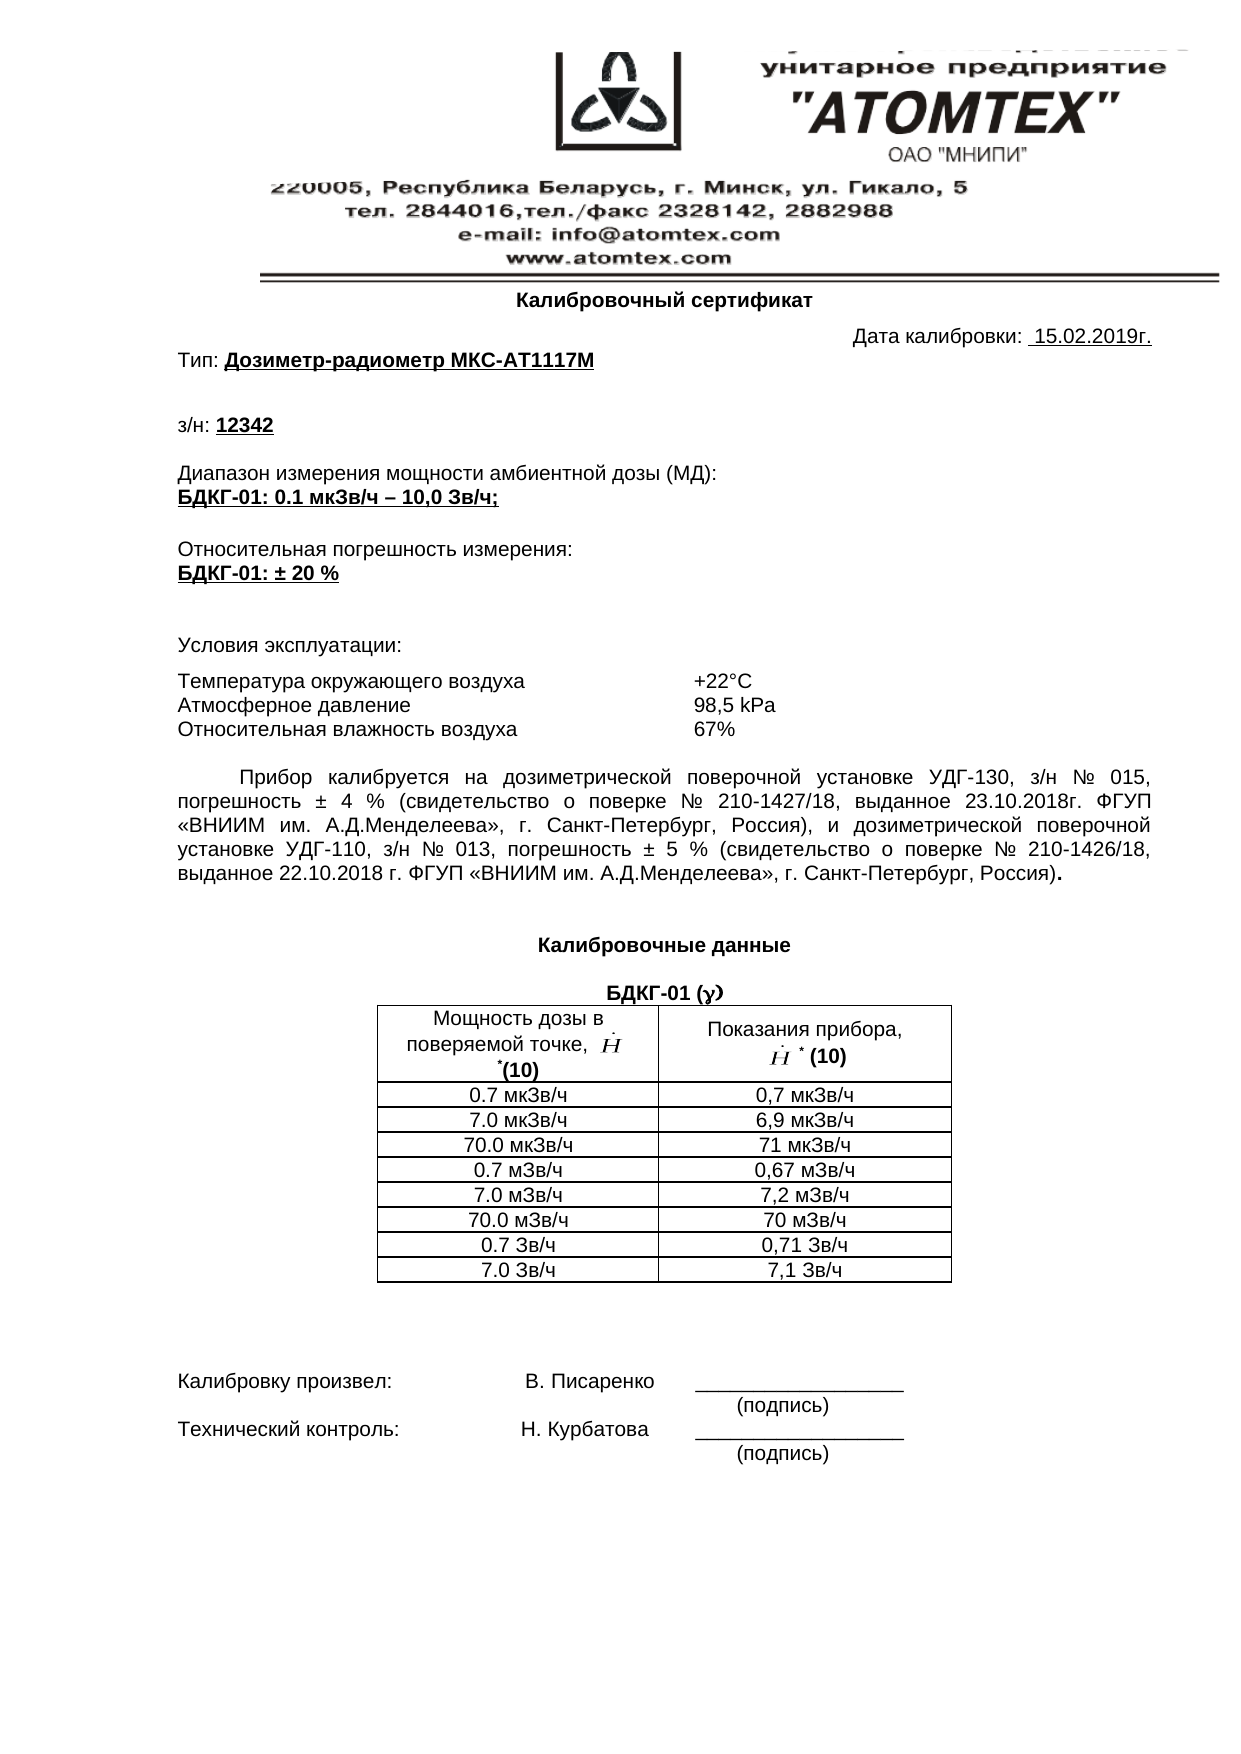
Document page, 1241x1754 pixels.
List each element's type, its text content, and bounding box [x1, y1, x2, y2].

table_cell 7.0 мЗв/ч [378, 1183, 658, 1206]
table_header Мощность дозы в поверяемой точке, *(10) [378, 1006, 658, 1081]
table_cell 0,71 Зв/ч [659, 1233, 951, 1256]
table_cell 70.0 мкЗв/ч [378, 1133, 658, 1156]
table_cell 70 мЗв/ч [659, 1208, 951, 1231]
text (подпись) [177, 1441, 1152, 1464]
text Атмосферное давление 98,5 kPa [177, 693, 1152, 717]
table_cell 0.7 мкЗв/ч [378, 1083, 658, 1106]
text БДКГ-01: ± 20 % [177, 561, 1152, 585]
table_cell 6,9 мкЗв/ч [659, 1108, 951, 1131]
text Относительная погрeшность измерения: [177, 537, 1152, 561]
table_cell 7,2 мЗв/ч [659, 1183, 951, 1206]
table_cell 71 мкЗв/ч [659, 1133, 951, 1156]
text Диапазон измерения мощности амбиентной дозы (МД): [177, 461, 1152, 484]
text Прибор калибруется на дозиметрической поверочной установке УДГ-130, з/н № 015, погрешность ± 4 % (свидетельство о поверке № 210-1427/18, выданное 23.10.2018г. ФГУП «ВНИИМ им. А.Д.Менделеева», г. Санкт-Петербург, Россия), и дозиметрической поверочной установке УДГ-110, з/н № 013, погрешность ± 5 % (свидетельство о поверке № 210-1426/18, выданное 22.10.2018 г. ФГУП «ВНИИМ им. А.Д.Менделеева», г. Санкт-Петербург, Россия). [177, 765, 1152, 884]
table_header Показания прибора, * (10) [659, 1006, 951, 1081]
table_cell 70.0 мЗв/ч [378, 1208, 658, 1231]
text Калибровочный сертификат [177, 240, 1152, 312]
table_cell 0.7 мЗв/ч [378, 1158, 658, 1181]
table_cell 0,67 мЗв/ч [659, 1158, 951, 1181]
text БДКГ-01: 0.1 мкЗв/ч – 10,0 Зв/ч; [177, 484, 1152, 508]
table_cell 7.0 Зв/ч [378, 1258, 658, 1281]
text Условия эксплуатации: [177, 633, 1152, 657]
table_cell 0.7 Зв/ч [378, 1233, 658, 1256]
text Тип: Дозиметр-радиометр МКС-AT1117М [177, 348, 1152, 372]
table_cell 7,1 Зв/ч [659, 1258, 951, 1281]
text Калибровочные данные [177, 932, 1152, 956]
text (подпись) [177, 1393, 1152, 1417]
text Температура окружающего воздуха +22°C [177, 669, 1152, 693]
text Относительная влажность воздуха 67% [177, 717, 1152, 741]
text БДКГ-01 () [177, 980, 1152, 1004]
table_cell 0,7 мкЗв/ч [659, 1083, 951, 1106]
text Технический контроль: Н. Курбатова __________________ [177, 1417, 1152, 1441]
table_cell 7.0 мкЗв/ч [378, 1108, 658, 1131]
text Калибровку произвел: В. Писаренко __________________ [177, 1369, 1152, 1393]
text Дата калибровки: 15.02.2019г. [177, 324, 1152, 348]
text з/н: 12342 [177, 413, 1152, 437]
